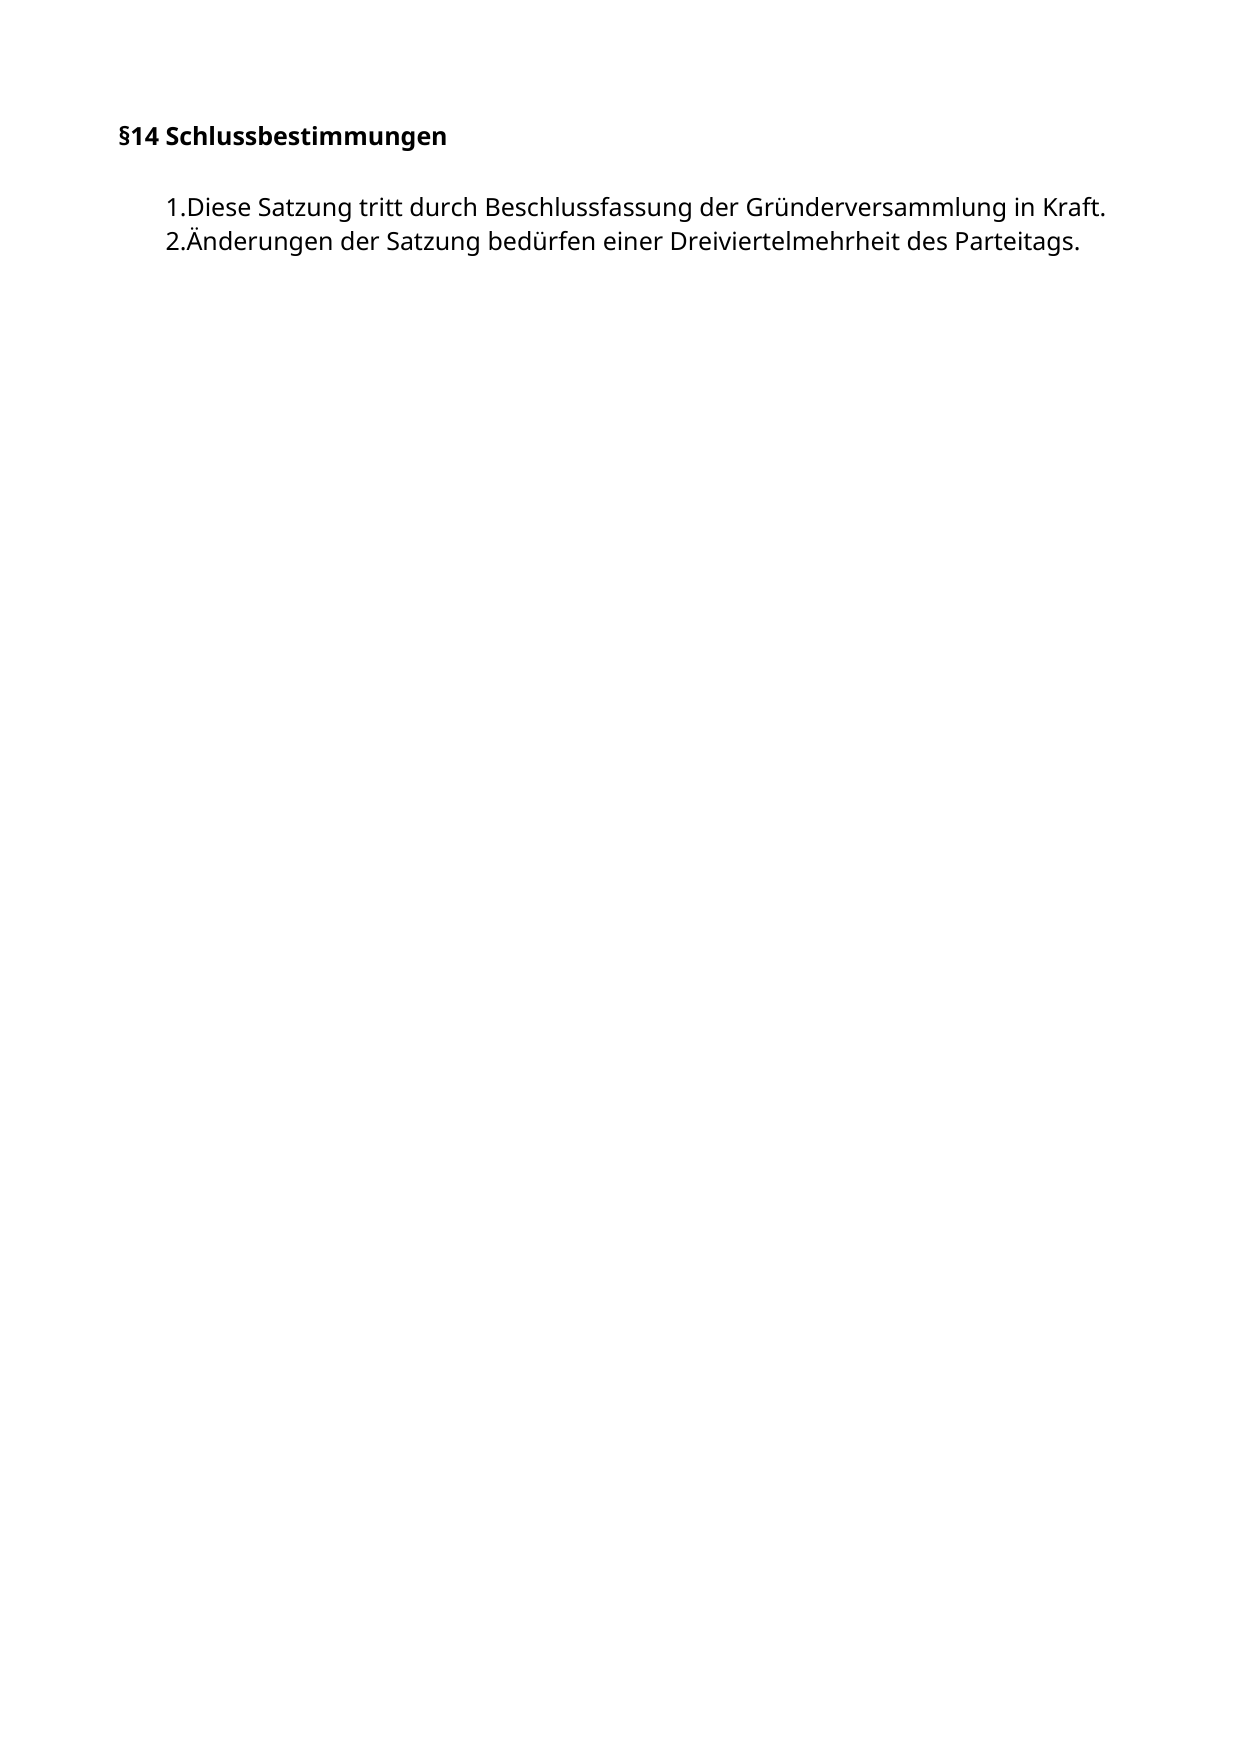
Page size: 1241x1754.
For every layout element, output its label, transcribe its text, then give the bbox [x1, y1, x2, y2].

list Diese Satzung tritt durch Beschlussfassung der Gründerversammlung in Kraft. [118, 190, 1122, 224]
text §14 Schlussbestimmungen [118, 118, 1122, 152]
list Änderungen der Satzung bedürfen einer Dreiviertelmehrheit des Parteitags. [118, 224, 1122, 258]
